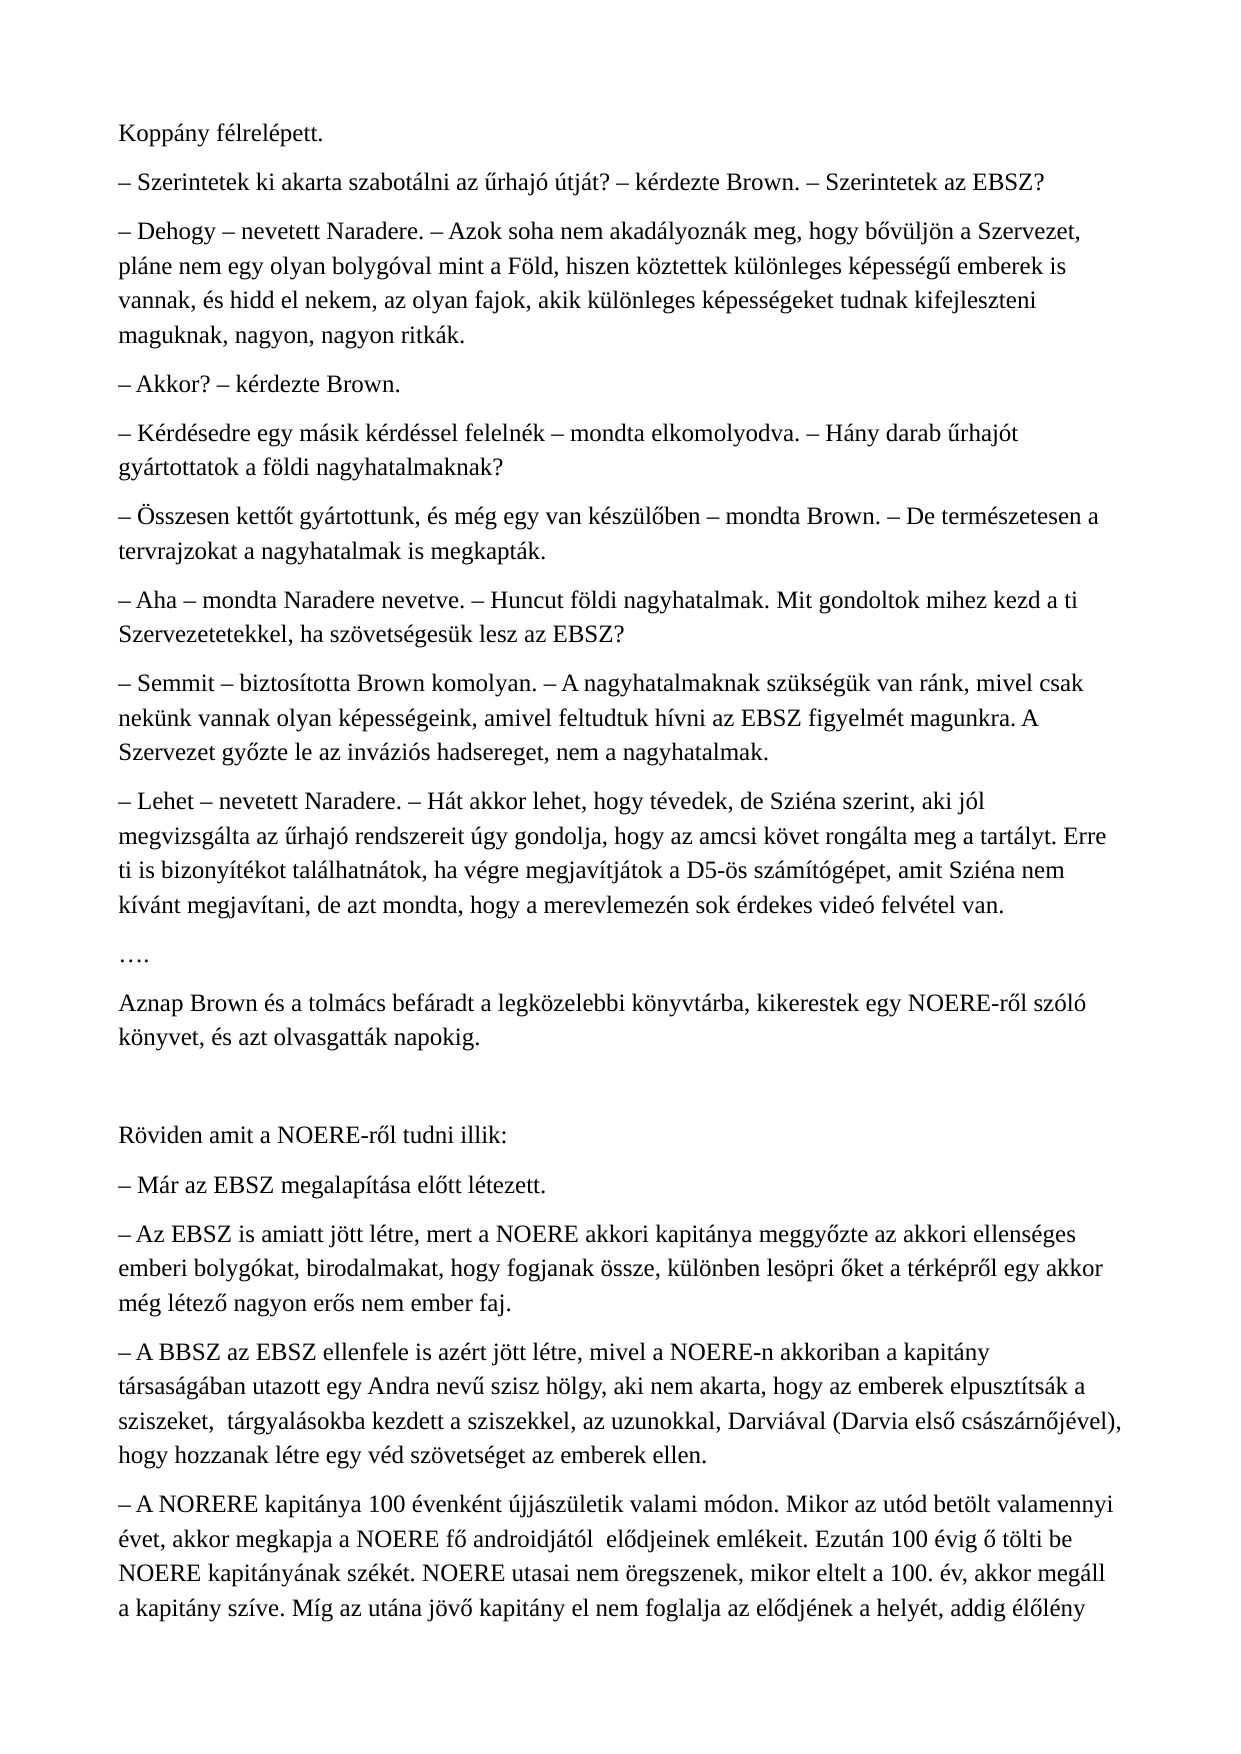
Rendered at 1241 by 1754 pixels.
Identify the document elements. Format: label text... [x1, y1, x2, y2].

text – A BBSZ az EBSZ ellenfele is azért jött létre, mivel a NOERE-n akkoriban a kapitány társaságában utazott egy Andra nevű szisz hölgy, aki nem akarta, hogy az emberek elpusztítsák a sziszeket, tárgyalásokba kezdett a sziszekkel, az uzunokkal, Darviával (Darvia első császárnőjével), hogy hozzanak létre egy véd szövetséget az emberek ellen. [118, 1337, 1122, 1469]
text – Aha – mondta Naradere nevetve. – Huncut földi nagyhatalmak. Mit gondoltok mihez kezd a ti Szervezetetekkel, ha szövetségesük lesz az EBSZ? [118, 585, 1122, 648]
text – Dehogy – nevetett Naradere. – Azok soha nem akadályoznák meg, hogy bővüljön a Szervezet, pláne nem egy olyan bolygóval mint a Föld, hiszen köztettek különleges képességű emberek is vannak, és hidd el nekem, az olyan fajok, akik különleges képességeket tudnak kifejleszteni maguknak, nagyon, nagyon ritkák. [118, 216, 1122, 348]
text …. [118, 939, 1122, 968]
text – Összesen kettőt gyártottunk, és még egy van készülőben – mondta Brown. – De természetesen a tervrajzokat a nagyhatalmak is megkapták. [118, 501, 1122, 564]
text Koppány félrelépett. [118, 118, 1122, 147]
text – Az EBSZ is amiatt jött létre, mert a NOERE akkori kapitánya meggyőzte az akkori ellenséges emberi bolygókat, birodalmakat, hogy fogjanak össze, különben lesöpri őket a térképről egy akkor még létező nagyon erős nem ember faj. [118, 1219, 1122, 1316]
text – Szerintetek ki akarta szabotálni az űrhajó útját? – kérdezte Brown. – Szerintetek az EBSZ? [118, 167, 1122, 196]
text – Már az EBSZ megalapítása előtt létezett. [118, 1170, 1122, 1198]
text – Akkor? – kérdezte Brown. [118, 369, 1122, 397]
text – Semmit – biztosította Brown komolyan. – A nagyhatalmaknak szükségük van ránk, mivel csak nekünk vannak olyan képességeink, amivel feltudtuk hívni az EBSZ figyelmét magunkra. A Szervezet győzte le az inváziós hadsereget, nem a nagyhatalmak. [118, 668, 1122, 766]
text Röviden amit a NOERE-ről tudni illik: [118, 1121, 1122, 1149]
text – Kérdésedre egy másik kérdéssel felelnék – mondta elkomolyodva. – Hány darab űrhajót gyártottatok a földi nagyhatalmaknak? [118, 418, 1122, 481]
text – Lehet – nevetett Naradere. – Hát akkor lehet, hogy tévedek, de Sziéna szerint, aki jól megvizsgálta az űrhajó rendszereit úgy gondolja, hogy az amcsi követ rongálta meg a tartályt. Erre ti is bizonyítékot találhatnátok, ha végre megjavítjátok a D5-ös számítógépet, amit Sziéna nem kívánt megjavítani, de azt mondta, hogy a merevlemezén sok érdekes videó felvétel van. [118, 786, 1122, 919]
text Aznap Brown és a tolmács befáradt a legközelebbi könyvtárba, kikerestek egy NOERE-ről szóló könyvet, és azt olvasgatták napokig. [118, 988, 1122, 1051]
text – A NORERE kapitánya 100 évenként újjászületik valami módon. Mikor az utód betölt valamennyi évet, akkor megkapja a NOERE fő androidjától elődjeinek emlékeit. Ezután 100 évig ő tölti be NOERE kapitányának székét. NOERE utasai nem öregszenek, mikor eltelt a 100. év, akkor megáll a kapitány szíve. Míg az utána jövő kapitány el nem foglalja az elődjének a helyét, addig élőlény [118, 1489, 1122, 1621]
